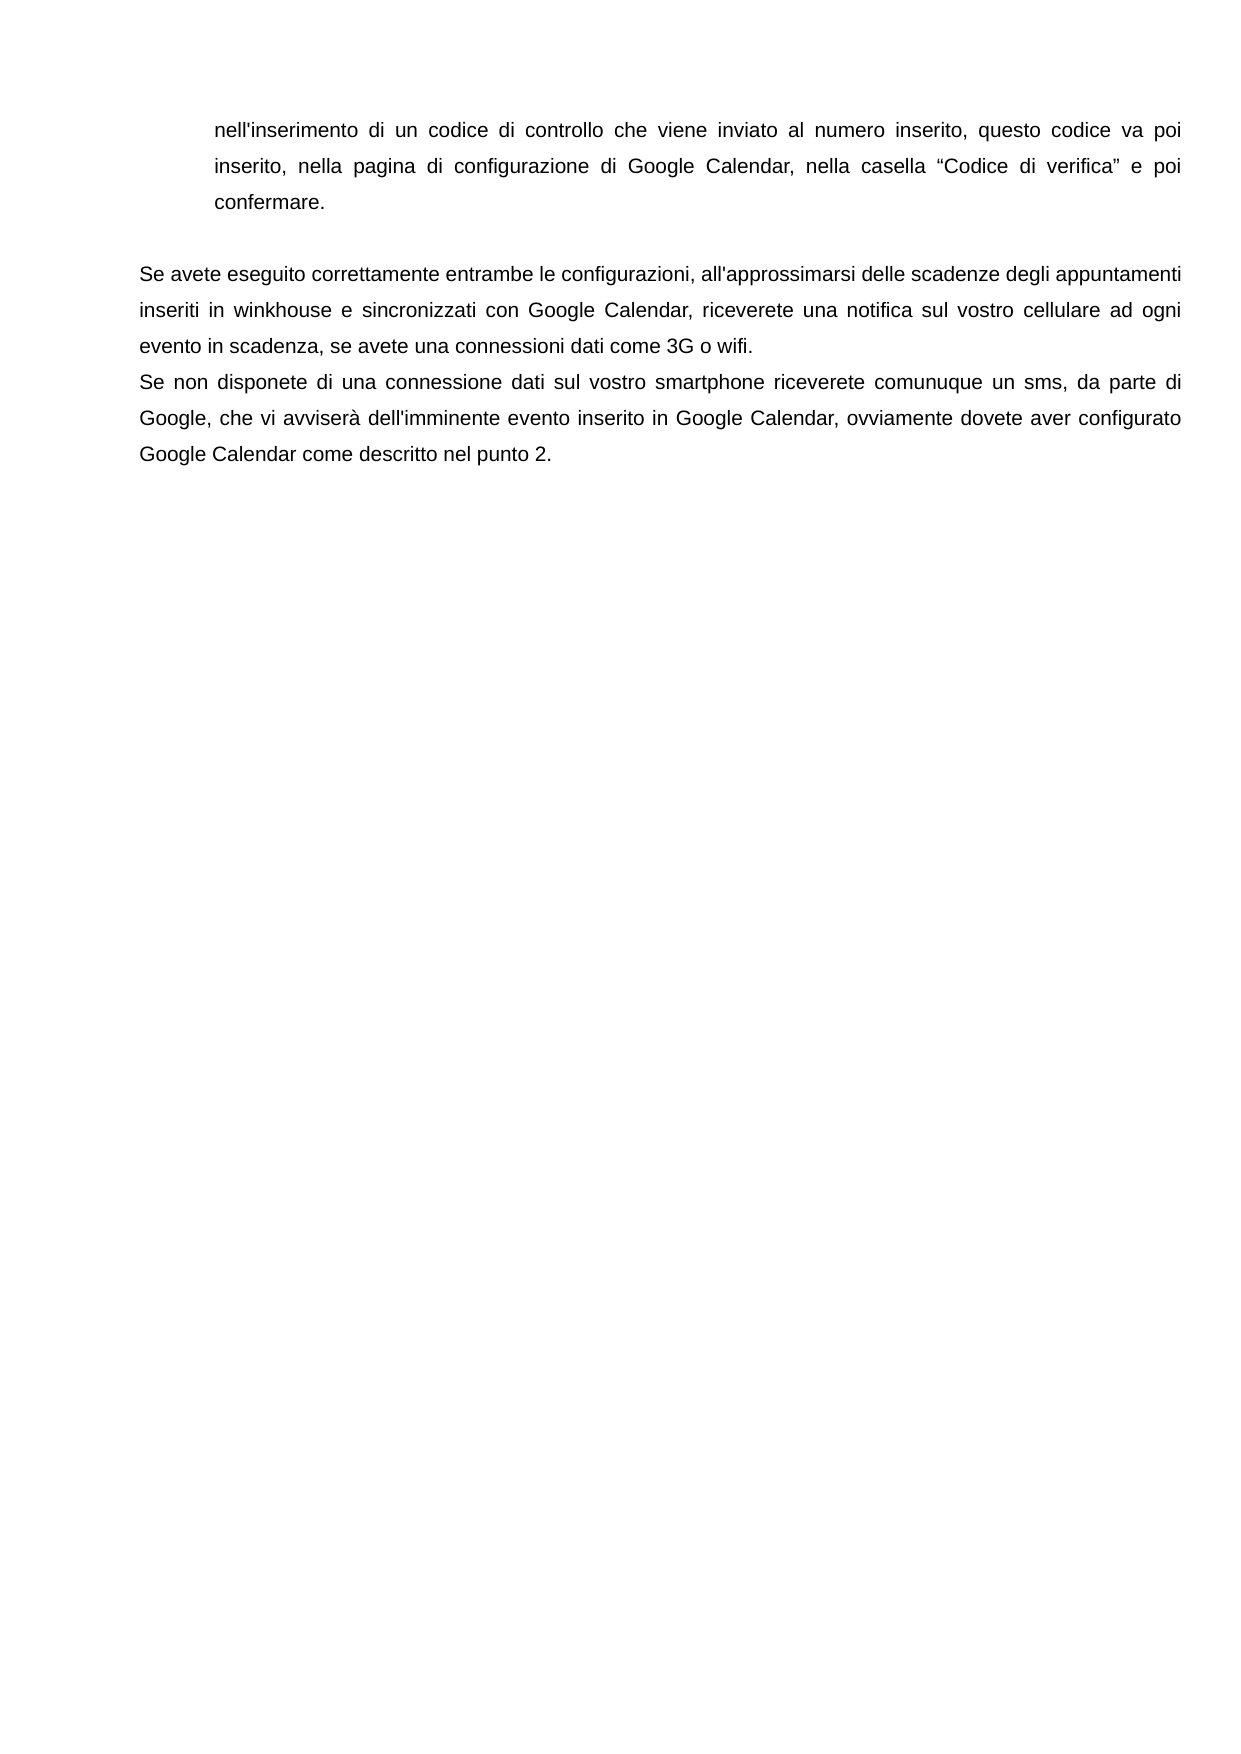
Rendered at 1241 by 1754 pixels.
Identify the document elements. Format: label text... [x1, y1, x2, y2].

list nell'inserimento di un codice di controllo che viene inviato al numero inserito, questo codice va poi inserito, nella pagina di configurazione di Google Calendar, nella casella “Codice di verifica” e poi confermare. [177, 118, 1183, 214]
list Se non disponete di una connessione dati sul vostro smartphone riceverete comunuque un sms, da parte di Google, che vi avviserà dell'imminente evento inserito in Google Calendar, ovviamente dovete aver configurato Google Calendar come descritto nel punto 2. [102, 370, 1183, 466]
list Se avete eseguito correttamente entrambe le configurazioni, all'approssimarsi delle scadenze degli appuntamenti inseriti in winkhouse e sincronizzati con Google Calendar, riceverete una notifica sul vostro cellulare ad ogni evento in scadenza, se avete una connessioni dati come 3G o wifi. [102, 262, 1183, 358]
